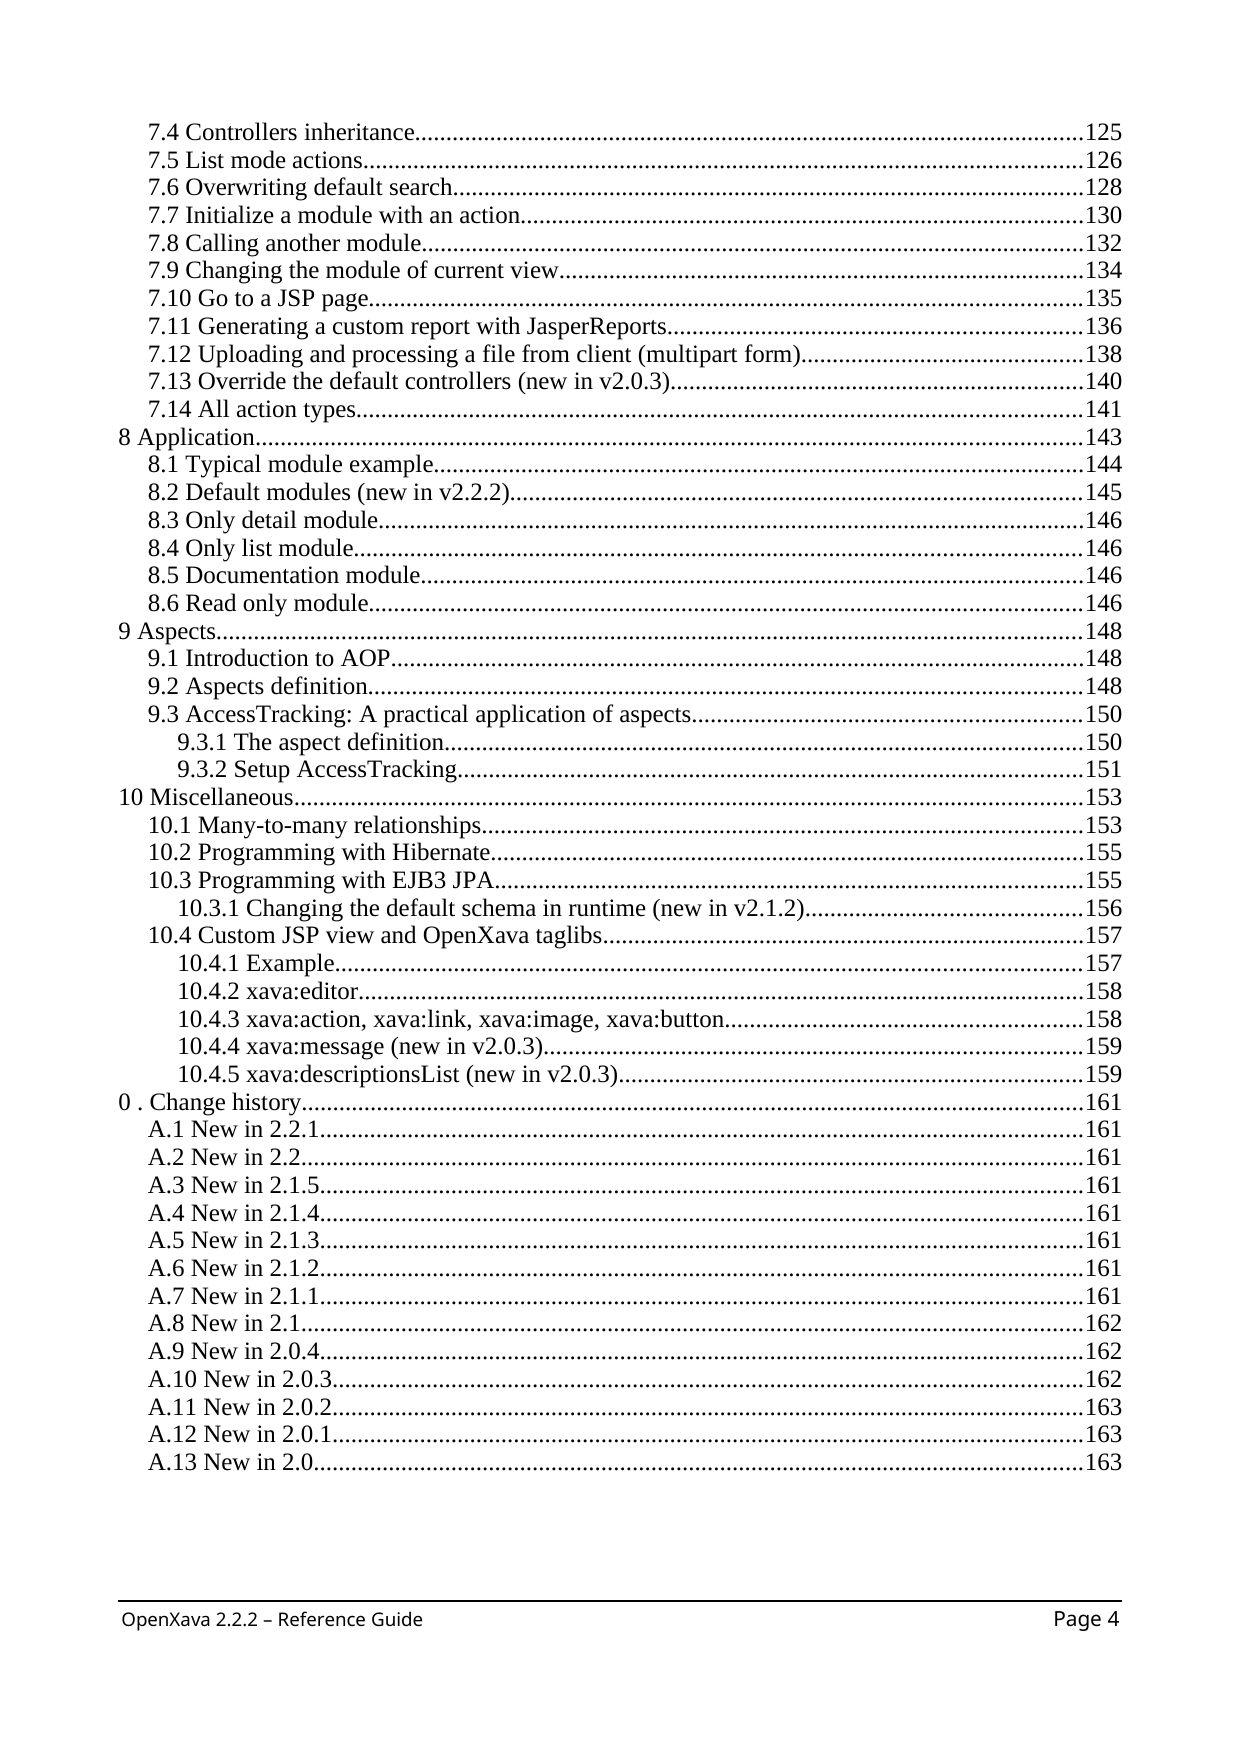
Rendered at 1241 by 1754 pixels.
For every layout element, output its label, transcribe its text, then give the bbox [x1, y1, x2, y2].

text 7.10 Go to a JSP page 135 [148, 284, 1122, 312]
text 10.4.5 xava:descriptionsList (new in v2.0.3) 159 [177, 1060, 1122, 1088]
text 10.4.4 xava:message (new in v2.0.3) 159 [177, 1032, 1122, 1060]
text A.13 New in 2.0 163 [148, 1448, 1122, 1476]
text 8.1 Typical module example 144 [148, 451, 1122, 478]
text 8.6 Read only module 146 [148, 589, 1122, 617]
text A.11 New in 2.0.2 163 [148, 1393, 1122, 1420]
text A.6 New in 2.1.2 161 [148, 1254, 1122, 1282]
text 8.5 Documentation module 146 [148, 561, 1122, 589]
text 10.4 Custom JSP view and OpenXava taglibs 157 [148, 922, 1122, 949]
text A.8 New in 2.1 162 [148, 1309, 1122, 1337]
text A.7 New in 2.1.1 161 [148, 1282, 1122, 1309]
text A.9 New in 2.0.4 162 [148, 1337, 1122, 1365]
text 7.4 Controllers inheritance 125 [148, 118, 1122, 146]
text 7.7 Initialize a module with an action 130 [148, 201, 1122, 229]
text 8 Application 143 [118, 423, 1122, 451]
text 9.3.2 Setup AccessTracking 151 [177, 755, 1122, 783]
text 7.8 Calling another module 132 [148, 229, 1122, 257]
text 7.9 Changing the module of current view 134 [148, 257, 1122, 284]
text 7.5 List mode actions 126 [148, 146, 1122, 173]
text 0 . Change history 161 [118, 1088, 1122, 1116]
text 10.4.3 xava:action, xava:link, xava:image, xava:button 158 [177, 1005, 1122, 1032]
text 9.1 Introduction to AOP 148 [148, 644, 1122, 672]
text 9 Aspects 148 [118, 617, 1122, 644]
text 7.14 All action types 141 [148, 395, 1122, 423]
text 8.3 Only detail module 146 [148, 506, 1122, 534]
text 10.2 Programming with Hibernate 155 [148, 838, 1122, 866]
text 10.3.1 Changing the default schema in runtime (new in v2.1.2) 156 [177, 894, 1122, 922]
text 8.2 Default modules (new in v2.2.2) 145 [148, 478, 1122, 506]
text A.10 New in 2.0.3 162 [148, 1365, 1122, 1393]
text 9.2 Aspects definition 148 [148, 672, 1122, 700]
text 10.4.1 Example 157 [177, 949, 1122, 977]
text 8.4 Only list module 146 [148, 534, 1122, 561]
text 10.3 Programming with EJB3 JPA 155 [148, 866, 1122, 894]
text 7.13 Override the default controllers (new in v2.0.3) 140 [148, 367, 1122, 395]
text 7.6 Overwriting default search 128 [148, 173, 1122, 201]
text A.5 New in 2.1.3 161 [148, 1226, 1122, 1254]
text A.4 New in 2.1.4 161 [148, 1199, 1122, 1226]
text A.2 New in 2.2 161 [148, 1143, 1122, 1171]
text A.12 New in 2.0.1 163 [148, 1420, 1122, 1448]
text 9.3.1 The aspect definition 150 [177, 728, 1122, 755]
text 7.12 Uploading and processing a file from client (multipart form) 138 [148, 340, 1122, 367]
text A.1 New in 2.2.1 161 [148, 1116, 1122, 1143]
text 10.4.2 xava:editor 158 [177, 977, 1122, 1005]
text 10.1 Many-to-many relationships 153 [148, 811, 1122, 838]
text 9.3 AccessTracking: A practical application of aspects 150 [148, 700, 1122, 728]
text A.3 New in 2.1.5 161 [148, 1171, 1122, 1199]
text 7.11 Generating a custom report with JasperReports 136 [148, 312, 1122, 340]
text 10 Miscellaneous 153 [118, 783, 1122, 811]
